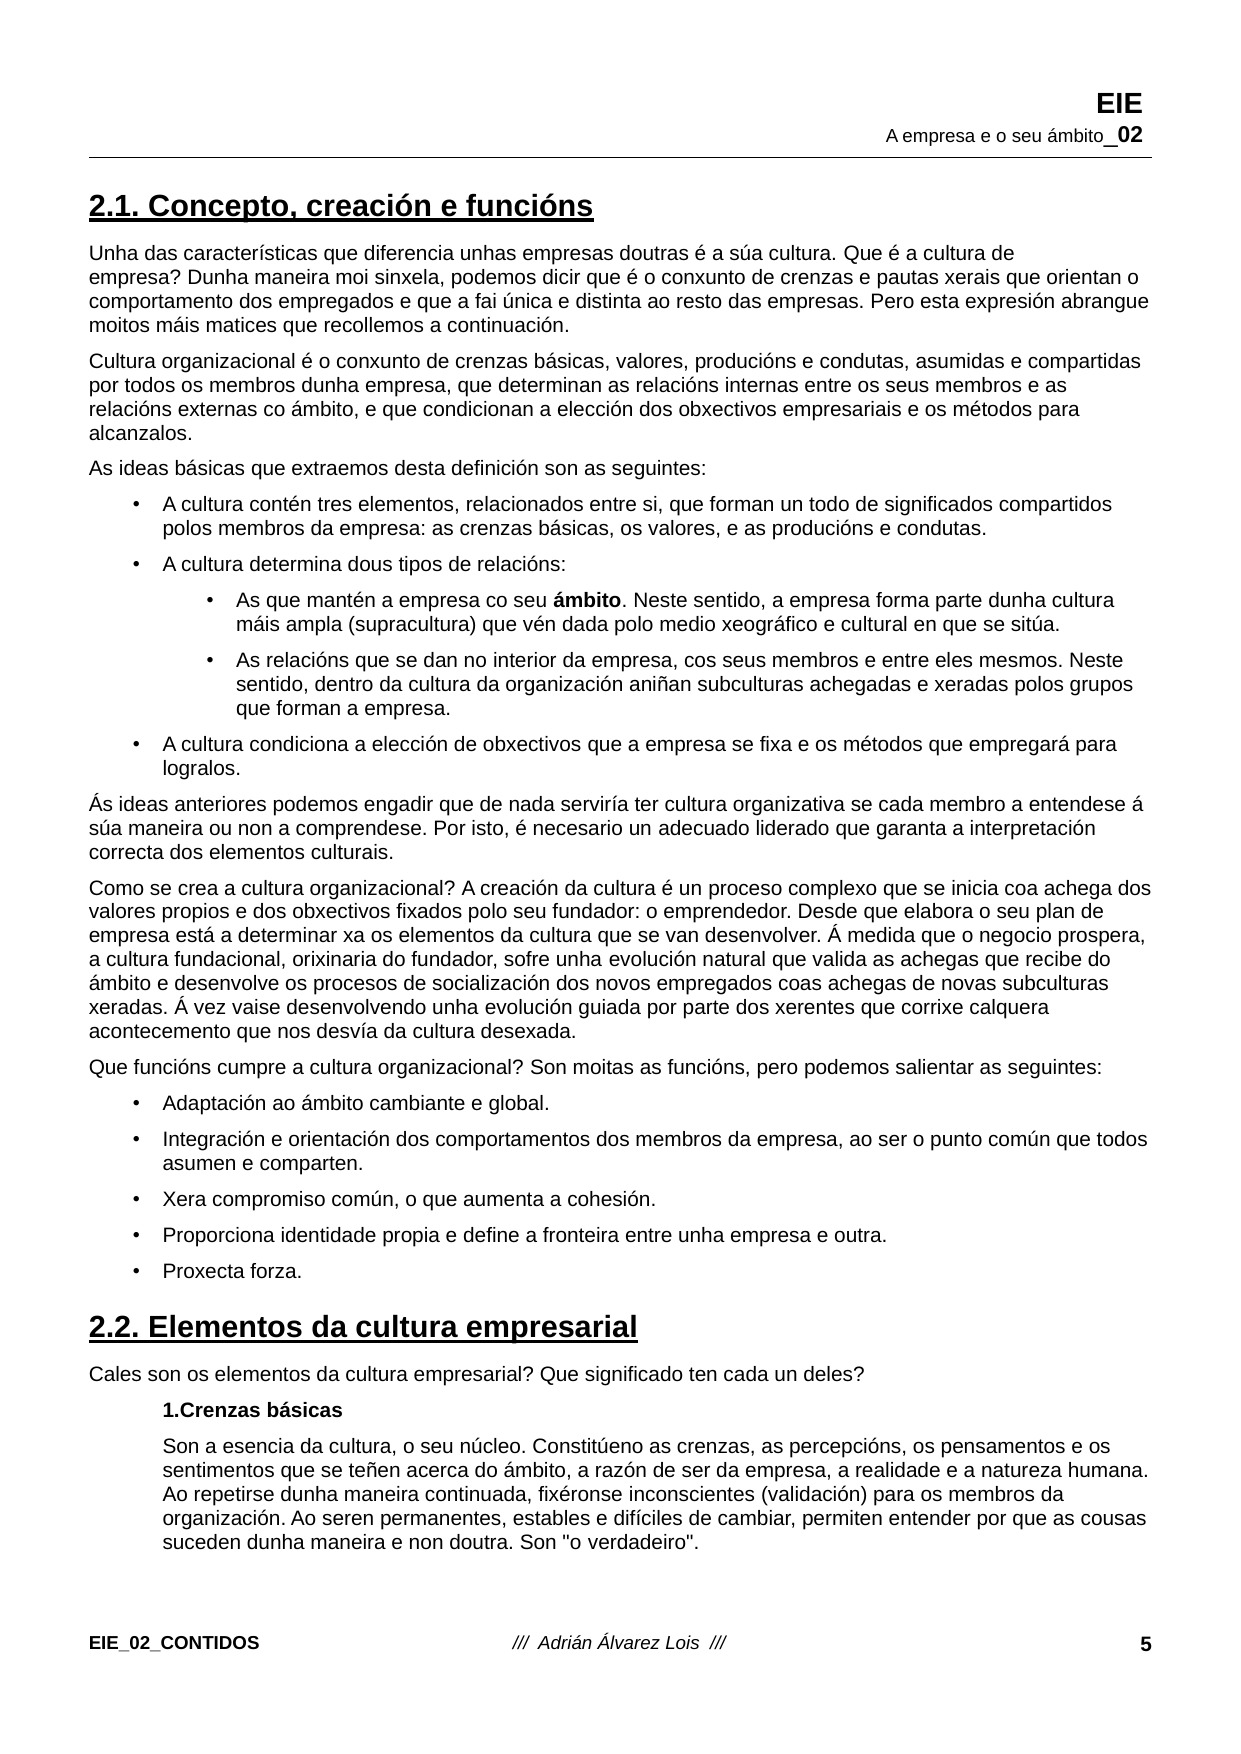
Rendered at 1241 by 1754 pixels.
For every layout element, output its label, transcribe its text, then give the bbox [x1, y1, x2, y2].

list Integración e orientación dos comportamentos dos membros da empresa, ao ser o punto común que todos asumen e comparten. [133, 1127, 1152, 1175]
list A cultura condiciona a elección de obxectivos que a empresa se fixa e os métodos que empregará para logralos. [133, 732, 1152, 780]
list A cultura determina dous tipos de relacións: [133, 552, 1152, 576]
list Son a esencia da cultura, o seu núcleo. Constitúeno as crenzas, as percepcións, os pensamentos e os sentimentos que se teñen acerca do ámbito, a razón de ser da empresa, a realidade e a natureza humana. Ao repetirse dunha maneira continuada, fixéronse inconscientes (validación) para os membros da organización. Ao seren permanentes, estables e difíciles de cambiar, permiten entender por que as cousas suceden dunha maneira e non doutra. Son "o verdadeiro". [88, 1434, 1152, 1553]
list Xera compromiso común, o que aumenta a cohesión. [133, 1187, 1152, 1211]
subtitle 2.1. Concepto, creación e funcións [88, 188, 1152, 223]
list As relacións que se dan no interior da empresa, cos seus membros e entre eles mesmos. Neste sentido, dentro da cultura da organización aniñan subculturas achegadas e xeradas polos grupos que forman a empresa. [206, 648, 1152, 720]
text Cultura organizacional é o conxunto de crenzas básicas, valores, producións e condutas, asumidas e compartidas por todos os membros dunha empresa, que determinan as relacións internas entre os seus membros e as relacións externas co ámbito, e que condicionan a elección dos obxectivos empresariais e os métodos para alcanzalos. [88, 348, 1152, 444]
text Ás ideas anteriores podemos engadir que de nada serviría ter cultura organizativa se cada membro a entendese á súa maneira ou non a comprendese. Por isto, é necesario un adecuado liderado que garanta a interpretación correcta dos elementos culturais. [88, 792, 1152, 863]
subtitle 2.2. Elementos da cultura empresarial [88, 1309, 1152, 1344]
text Cales son os elementos da cultura empresarial? Que significado ten cada un deles? [88, 1362, 1152, 1386]
text As ideas básicas que extraemos desta definición son as seguintes: [88, 456, 1152, 480]
text Como se crea a cultura organizacional? A creación da cultura é un proceso complexo que se inicia coa achega dos valores propios e dos obxectivos fixados polo seu fundador: o emprendedor. Desde que elabora o seu plan de empresa está a determinar xa os elementos da cultura que se van desenvolver. Á medida que o negocio prospera, a cultura fundacional, orixinaria do fundador, sofre unha evolución natural que valida as achegas que recibe do ámbito e desenvolve os procesos de socialización dos novos empregados coas achegas de novas subculturas xeradas. Á vez vaise desenvolvendo unha evolución guiada por parte dos xerentes que corrixe calquera acontecemento que nos desvía da cultura desexada. [88, 875, 1152, 1043]
list Proporciona identidade propia e define a fronteira entre unha empresa e outra. [133, 1222, 1152, 1247]
list As que mantén a empresa co seu ámbito. Neste sentido, a empresa forma parte dunha cultura máis ampla (supracultura) que vén dada polo medio xeográfico e cultural en que se sitúa. [206, 588, 1152, 636]
text Unha das características que diferencia unhas empresas doutras é a súa cultura. Que é a cultura de empresa? Dunha maneira moi sinxela, podemos dicir que é o conxunto de crenzas e pautas xerais que orientan o comportamento dos empregados e que a fai única e distinta ao resto das empresas. Pero esta expresión abrangue moitos máis matices que recollemos a continuación. [88, 241, 1152, 337]
list Crenzas básicas [88, 1398, 1152, 1422]
list Adaptación ao ámbito cambiante e global. [133, 1091, 1152, 1115]
text Que funcións cumpre a cultura organizacional? Son moitas as funcións, pero podemos salientar as seguintes: [88, 1055, 1152, 1079]
list A cultura contén tres elementos, relacionados entre si, que forman un todo de significados compartidos polos membros da empresa: as crenzas básicas, os valores, e as producións e condutas. [133, 492, 1152, 540]
list Proxecta forza. [133, 1258, 1152, 1282]
